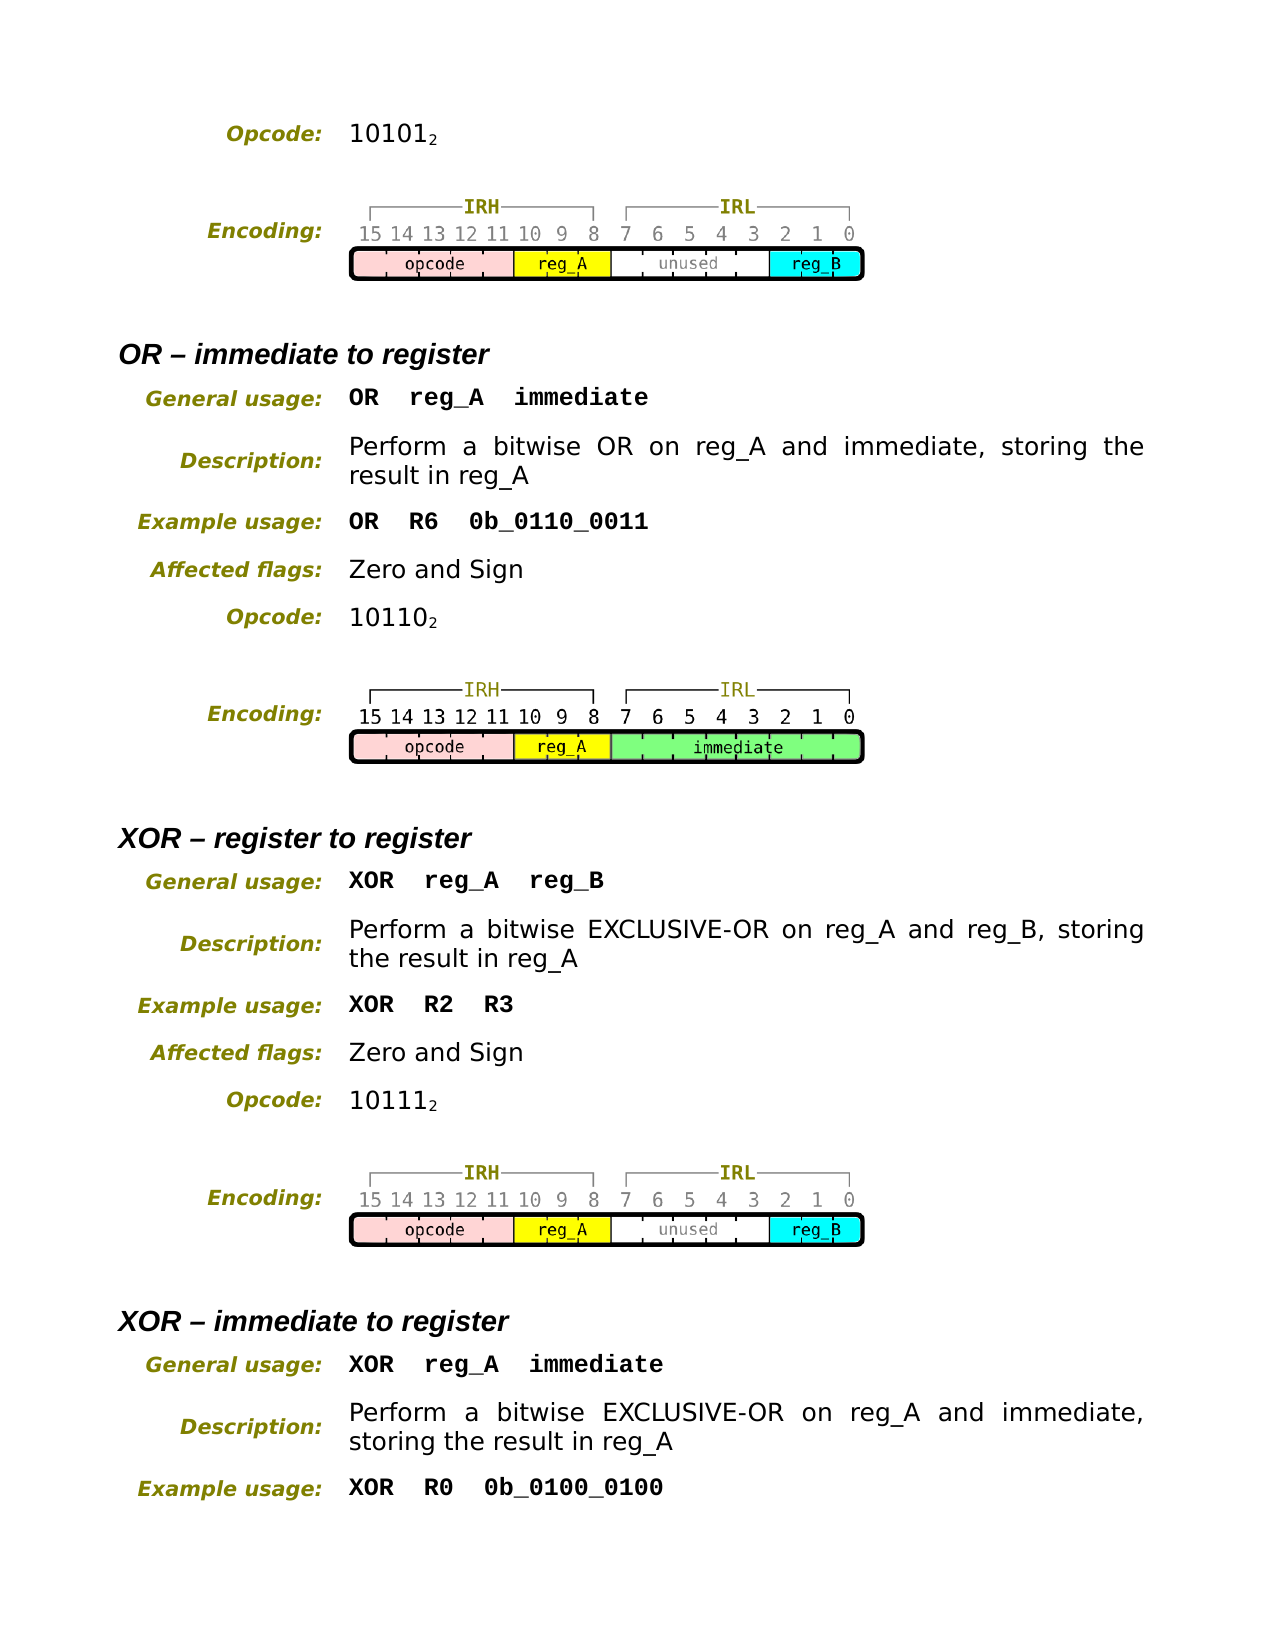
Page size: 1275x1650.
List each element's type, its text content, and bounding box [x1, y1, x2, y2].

table_cell Affected flags: [118, 1037, 337, 1084]
table_cell [337, 166, 1157, 312]
table_cell 101012 [337, 118, 1157, 166]
table_cell XOR R0 0b_0100_0100 [337, 1474, 1157, 1520]
table_cell [337, 649, 1157, 796]
table_cell Description: [118, 914, 337, 990]
table_header XOR reg_A immediate [337, 1350, 1157, 1397]
table_cell Encoding: [118, 649, 337, 796]
table_cell Perform a bitwise EXCLUSIVE-OR on reg_A and immediate, storing the result in reg_A [337, 1397, 1157, 1473]
table_header General usage: [118, 384, 337, 430]
table_header XOR reg_A reg_B [337, 867, 1157, 913]
subtitle XOR – immediate to register [118, 1304, 1157, 1337]
picture [348, 1163, 865, 1247]
picture [348, 680, 865, 764]
subtitle XOR – register to register [118, 821, 1157, 854]
table_cell Zero and Sign [337, 1037, 1157, 1084]
table_cell Opcode: [118, 118, 337, 166]
table_cell Opcode: [118, 1085, 337, 1132]
table_cell Description: [118, 430, 337, 507]
table_cell [337, 1132, 1157, 1279]
subtitle OR – immediate to register [118, 337, 1157, 371]
table_cell Perform a bitwise OR on reg_A and immediate, storing the result in reg_A [337, 430, 1157, 507]
table_cell XOR R2 R3 [337, 990, 1157, 1037]
table_cell Affected flags: [118, 554, 337, 601]
table_cell Encoding: [118, 166, 337, 312]
picture [348, 197, 865, 281]
table_header OR reg_A immediate [337, 384, 1157, 430]
table_cell Encoding: [118, 1132, 337, 1279]
table_cell Zero and Sign [337, 554, 1157, 601]
table_cell Perform a bitwise EXCLUSIVE-OR on reg_A and reg_B, storing the result in reg_A [337, 914, 1157, 990]
table_cell Opcode: [118, 601, 337, 649]
table_header General usage: [118, 1350, 337, 1397]
table_header General usage: [118, 867, 337, 913]
table_cell 101112 [337, 1085, 1157, 1132]
table_cell Example usage: [118, 1474, 337, 1520]
table_cell 101102 [337, 601, 1157, 649]
table_cell Example usage: [118, 990, 337, 1037]
table_cell OR R6 0b_0110_0011 [337, 507, 1157, 554]
table_cell Description: [118, 1397, 337, 1473]
table_cell Example usage: [118, 507, 337, 554]
